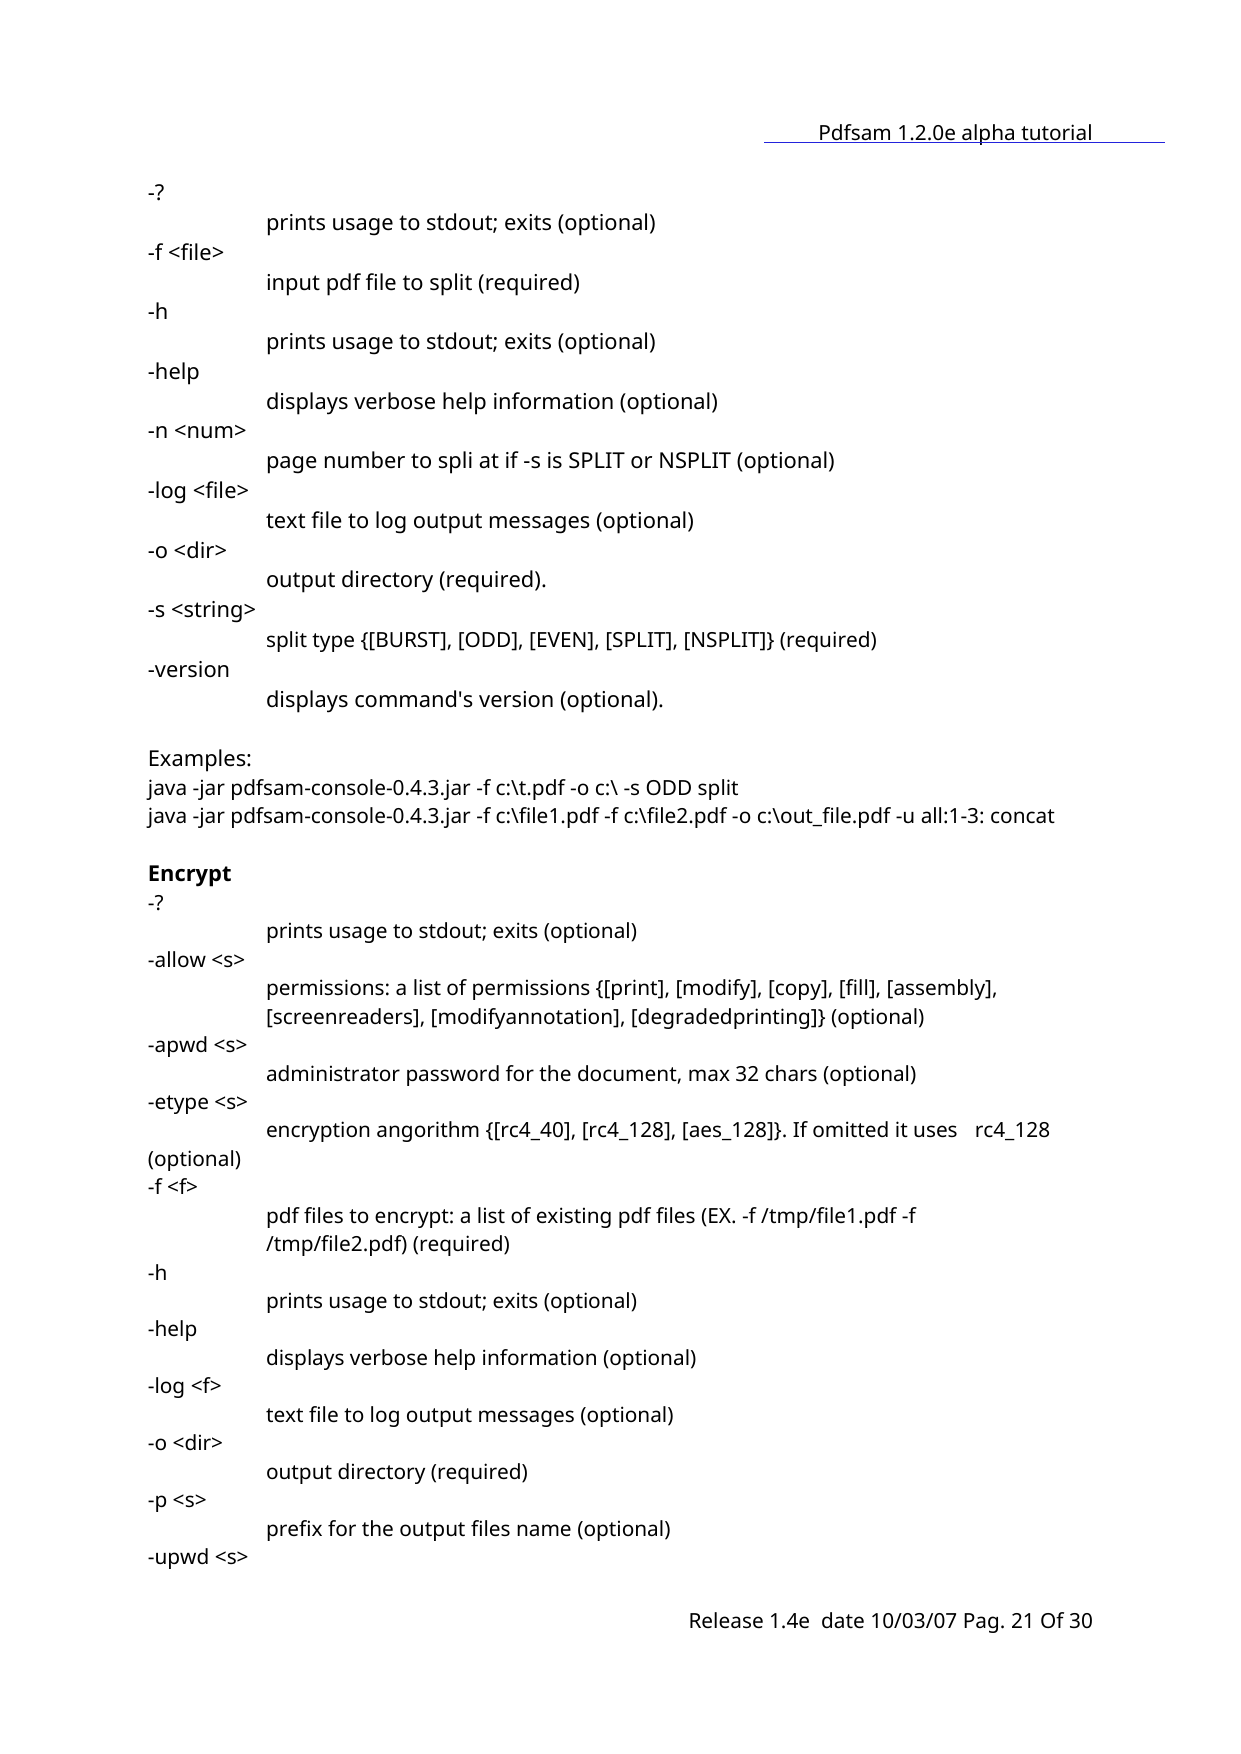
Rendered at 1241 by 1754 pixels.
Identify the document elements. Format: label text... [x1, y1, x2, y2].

text -log <file> [148, 475, 1093, 505]
text text file to log output messages (optional) [148, 505, 1093, 534]
text encryption angorithm {[rc4_40], [rc4_128], [aes_128]}. If omitted it uses rc4_128 (optional) [148, 1116, 1093, 1172]
text -log <f> [148, 1371, 1093, 1400]
text -apwd <s> [148, 1030, 1093, 1059]
text -s <string> [148, 594, 1093, 624]
text Examples: [148, 743, 1093, 773]
text -allow <s> [148, 945, 1093, 973]
text -etype <s> [148, 1087, 1093, 1116]
text java -jar pdfsam-console-0.4.3.jar -f c:\file1.pdf -f c:\file2.pdf -o c:\out_file.pdf -u all:1-3: concat [148, 801, 1093, 830]
text split type {[BURST], [ODD], [EVEN], [SPLIT], [NSPLIT]} (required) [148, 624, 1093, 654]
text permissions: a list of permissions {[print], [modify], [copy], [fill], [assembly], [screenreaders], [modifyannotation], [degradedprinting]} (optional) [148, 973, 1093, 1030]
text -? [148, 177, 1093, 207]
text -help [148, 356, 1093, 386]
text -f <f> [148, 1172, 1093, 1201]
text displays command's version (optional). [148, 683, 1093, 713]
text displays verbose help information (optional) [148, 1343, 1093, 1371]
text pdf files to encrypt: a list of existing pdf files (EX. -f /tmp/file1.pdf -f /tmp/file2.pdf) (required) [148, 1201, 1093, 1258]
text -p <s> [148, 1485, 1093, 1514]
text java -jar pdfsam-console-0.4.3.jar -f c:\t.pdf -o c:\ -s ODD split [148, 773, 1093, 801]
text prints usage to stdout; exits (optional) [148, 916, 1093, 945]
text text file to log output messages (optional) [148, 1400, 1093, 1428]
text -o <dir> [148, 534, 1093, 564]
text prints usage to stdout; exits (optional) [148, 326, 1093, 356]
text -? [148, 888, 1093, 916]
text -help [148, 1314, 1093, 1343]
text output directory (required). [148, 564, 1093, 594]
text prefix for the output files name (optional) [148, 1514, 1093, 1542]
text administrator password for the document, max 32 chars (optional) [148, 1059, 1093, 1087]
text output directory (required) [148, 1457, 1093, 1485]
text prints usage to stdout; exits (optional) [148, 1286, 1093, 1314]
text Encrypt [148, 858, 1093, 888]
text page number to spli at if -s is SPLIT or NSPLIT (optional) [148, 445, 1093, 475]
text -n <num> [148, 415, 1093, 445]
text -h [148, 296, 1093, 326]
text -upwd <s> [148, 1542, 1093, 1571]
text prints usage to stdout; exits (optional) [148, 207, 1093, 237]
text -o <dir> [148, 1428, 1093, 1457]
text input pdf file to split (required) [148, 266, 1093, 296]
text displays verbose help information (optional) [148, 386, 1093, 415]
text -h [148, 1258, 1093, 1286]
text -f <file> [148, 237, 1093, 266]
text -version [148, 654, 1093, 683]
